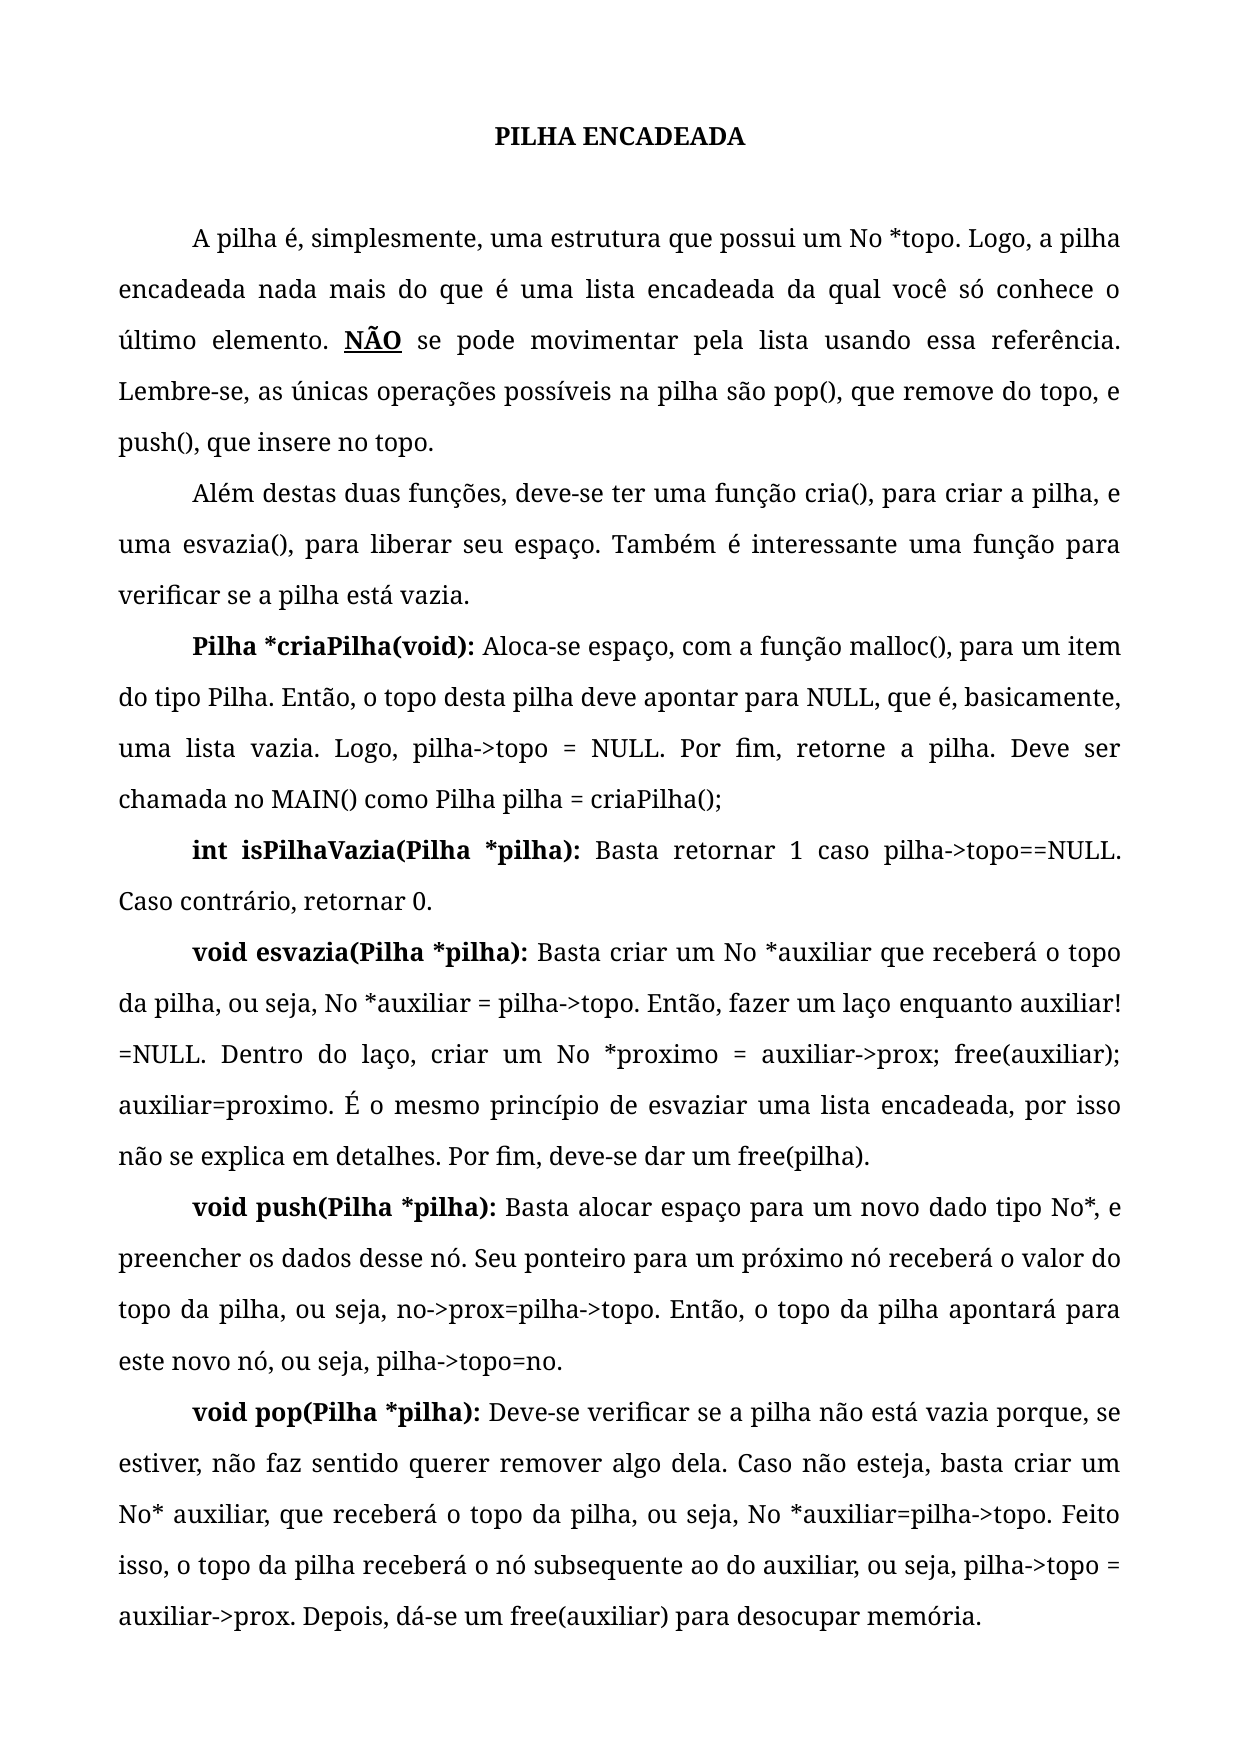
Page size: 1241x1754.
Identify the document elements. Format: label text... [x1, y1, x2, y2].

text void pop(Pilha *pilha): Deve-se verificar se a pilha não está vazia porque, se estiver, não faz sentido querer remover algo dela. Caso não esteja, basta criar um No* auxiliar, que receberá o topo da pilha, ou seja, No *auxiliar=pilha->topo. Feito isso, o topo da pilha receberá o nó subsequente ao do auxiliar, ou seja, pilha->topo = auxiliar->prox. Depois, dá-se um free(auxiliar) para desocupar memória. [118, 1394, 1122, 1632]
text int isPilhaVazia(Pilha *pilha): Basta retornar 1 caso pilha->topo==NULL. Caso contrário, retornar 0. [118, 833, 1122, 918]
text A pilha é, simplesmente, uma estrutura que possui um No *topo. Logo, a pilha encadeada nada mais do que é uma lista encadeada da qual você só conhece o último elemento. NÃO se pode movimentar pela lista usando essa referência. Lembre-se, as únicas operações possíveis na pilha são pop(), que remove do topo, e push(), que insere no topo. [118, 220, 1122, 458]
text Além destas duas funções, deve-se ter uma função cria(), para criar a pilha, e uma esvazia(), para liberar seu espaço. Também é interessante uma função para verificar se a pilha está vazia. [118, 475, 1122, 612]
text void push(Pilha *pilha): Basta alocar espaço para um novo dado tipo No*, e preencher os dados desse nó. Seu ponteiro para um próximo nó receberá o valor do topo da pilha, ou seja, no->prox=pilha->topo. Então, o topo da pilha apontará para este novo nó, ou seja, pilha->topo=no. [118, 1190, 1122, 1377]
text PILHA ENCADEADA [118, 118, 1122, 152]
text void esvazia(Pilha *pilha): Basta criar um No *auxiliar que receberá o topo da pilha, ou seja, No *auxiliar = pilha->topo. Então, fazer um laço enquanto auxiliar!=NULL. Dentro do laço, criar um No *proximo = auxiliar->prox; free(auxiliar); auxiliar=proximo. É o mesmo princípio de esvaziar uma lista encadeada, por isso não se explica em detalhes. Por fim, deve-se dar um free(pilha). [118, 935, 1122, 1173]
text Pilha *criaPilha(void): Aloca-se espaço, com a função malloc(), para um item do tipo Pilha. Então, o topo desta pilha deve apontar para NULL, que é, basicamente, uma lista vazia. Logo, pilha->topo = NULL. Por fim, retorne a pilha. Deve ser chamada no MAIN() como Pilha pilha = criaPilha(); [118, 628, 1122, 816]
